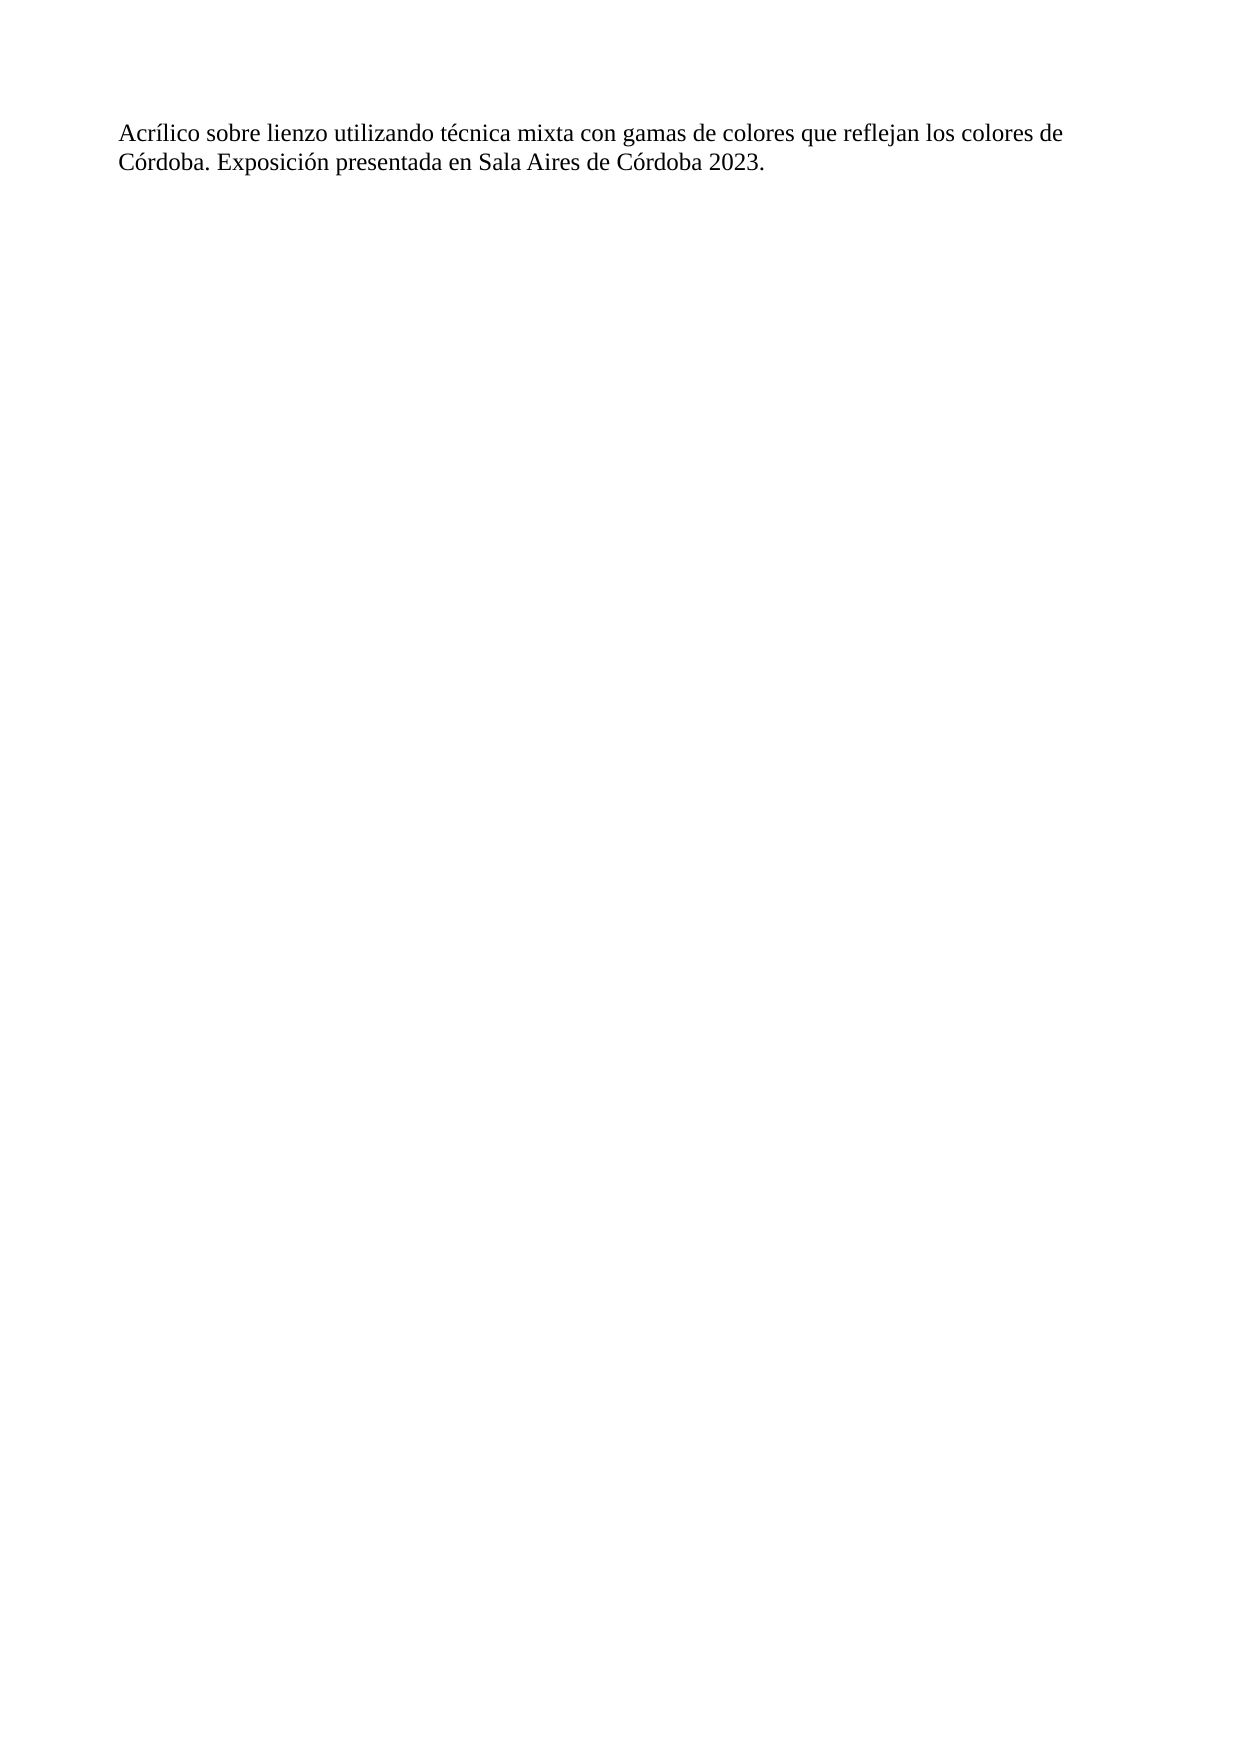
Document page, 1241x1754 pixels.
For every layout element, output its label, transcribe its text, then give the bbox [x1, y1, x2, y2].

text Acrílico sobre lienzo utilizando técnica mixta con gamas de colores que reflejan los colores de Córdoba. Exposición presentada en Sala Aires de Córdoba 2023. [118, 118, 1122, 176]
